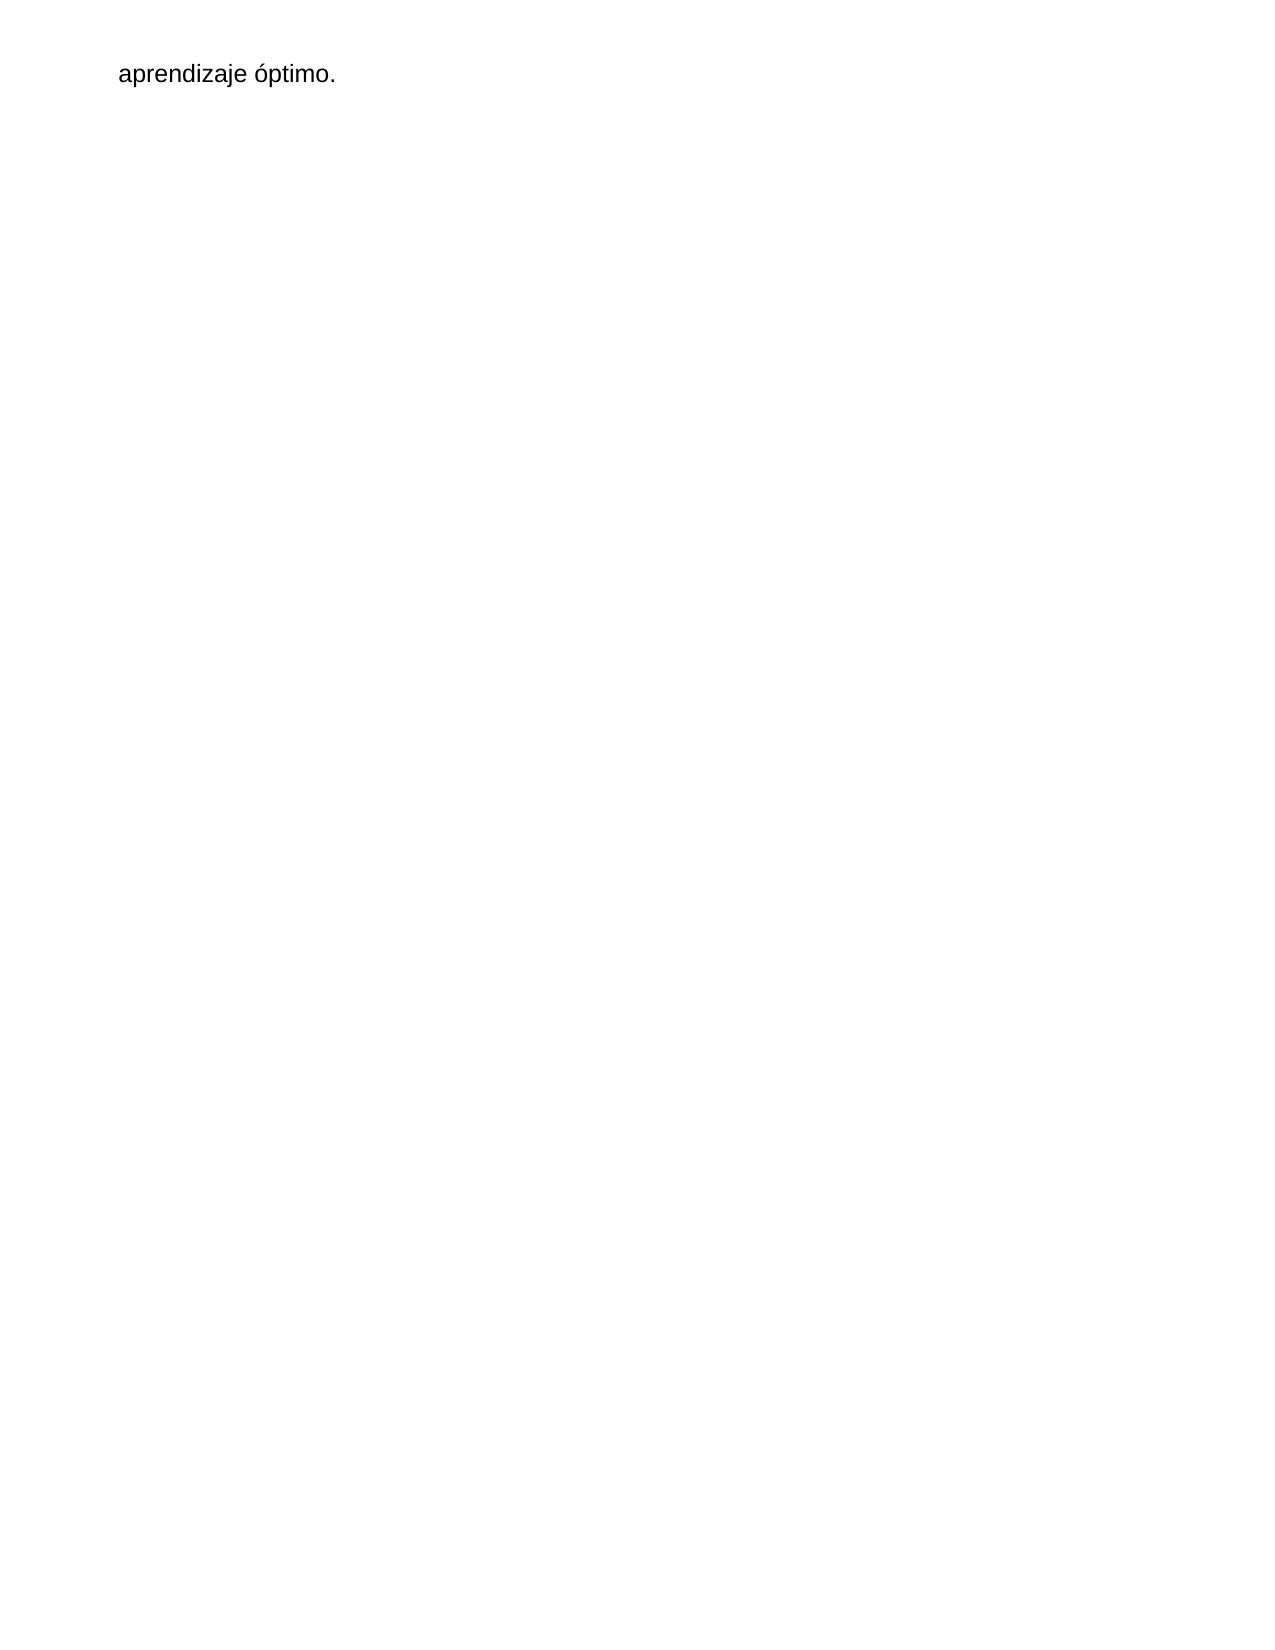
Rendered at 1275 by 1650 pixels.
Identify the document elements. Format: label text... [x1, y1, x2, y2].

text aprendizaje óptimo. [118, 59, 1205, 88]
